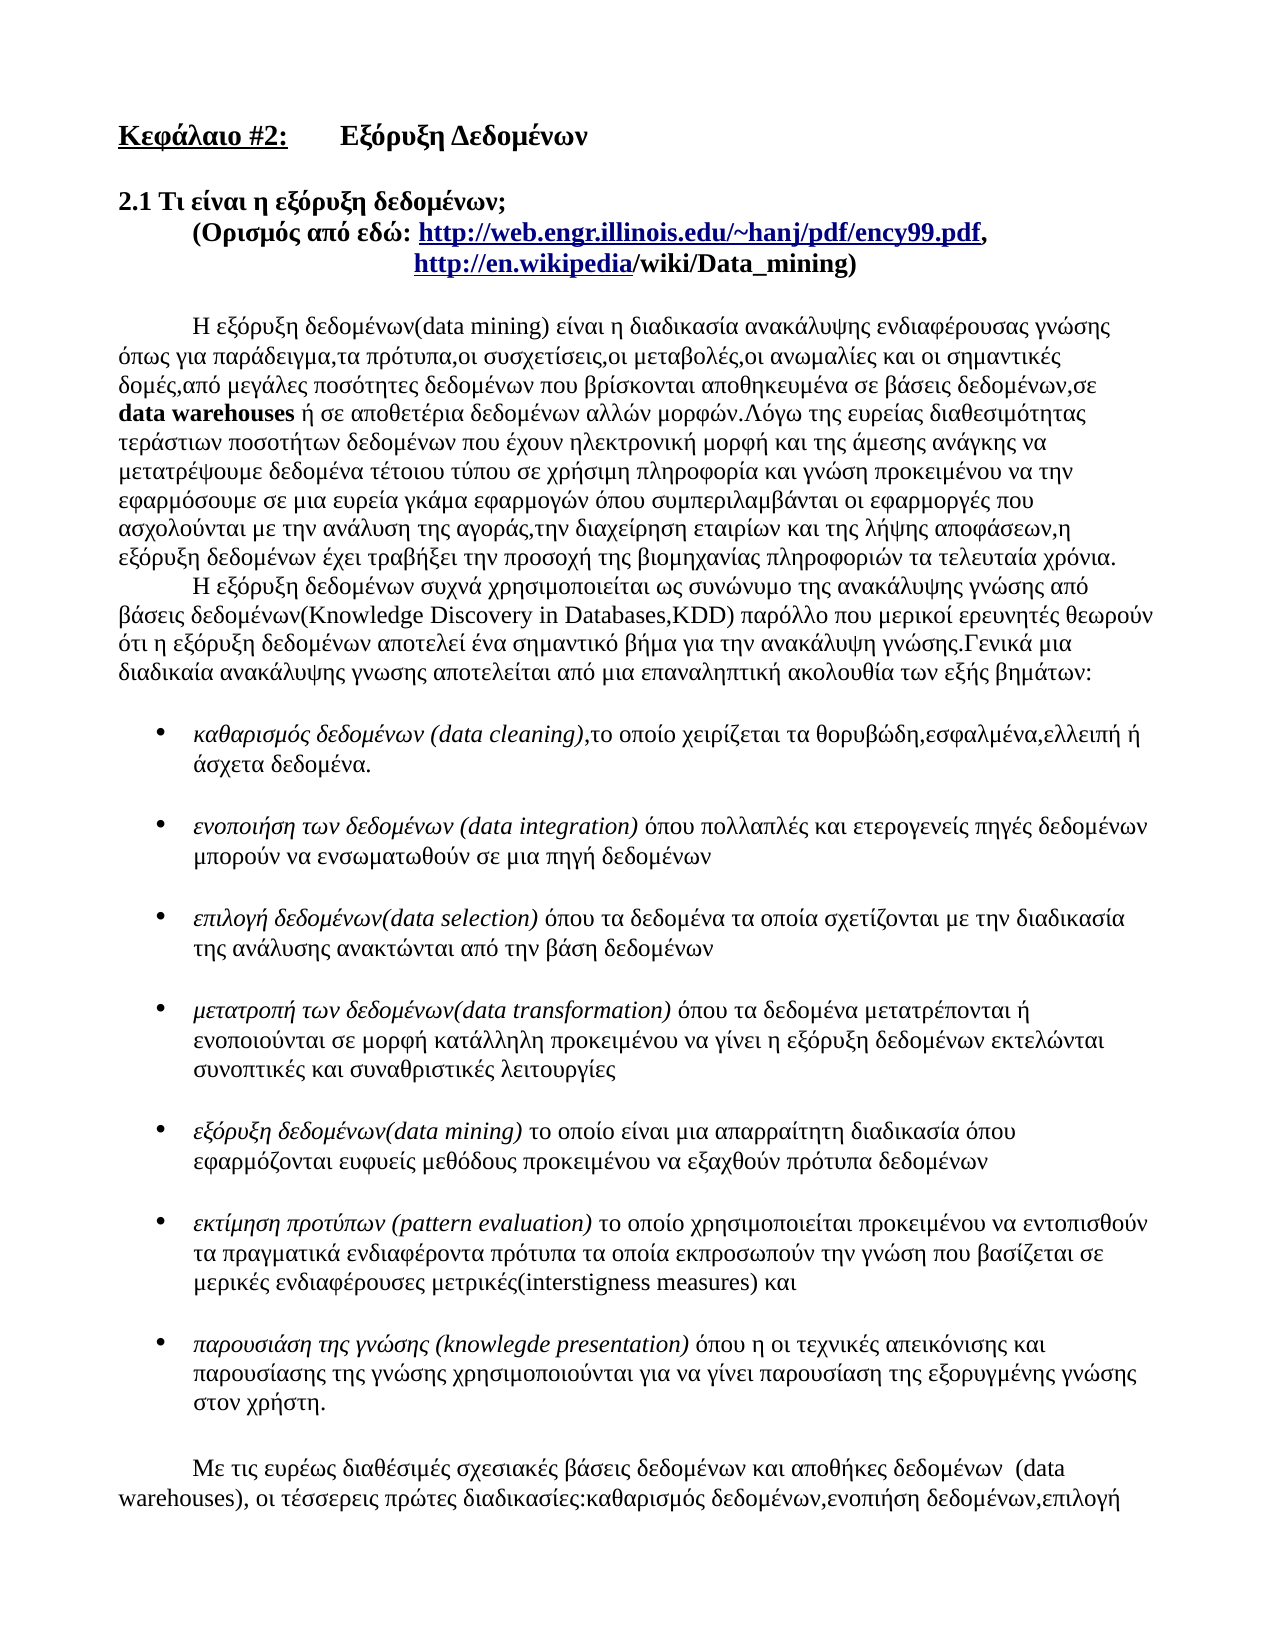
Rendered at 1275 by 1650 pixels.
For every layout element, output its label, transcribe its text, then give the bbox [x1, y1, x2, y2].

list ενοποιήση των δεδομένων (data integration) όπου πολλαπλές και ετερογενείς πηγές δεδομένων μπορούν να ενσωματωθούν σε μια πηγή δεδομένων [156, 811, 1157, 870]
list εξόρυξη δεδομένων(data mining) το οποίο είναι μια απαρραίτητη διαδικασία όπου εφαρμόζονται ευφυείς μεθόδους προκειμένου να εξαχθούν πρότυπα δεδομένων [156, 1116, 1157, 1174]
list καθαρισμός δεδομένων (data cleaning),το οποίο χειρίζεται τα θορυβώδη,εσφαλμένα,ελλειπή ή άσχετα δεδομένα. [156, 719, 1157, 778]
list μετατροπή των δεδομένων(data transformation) όπου τα δεδομένα μετατρέπονται ή ενοποιούνται σε μορφή κατάλληλη προκειμένου να γίνει η εξόρυξη δεδομένων εκτελώνται συνοπτικές και συναθριστικές λειτουργίες [156, 995, 1157, 1083]
text Με τις ευρέως διαθέσιμές σχεσιακές βάσεις δεδομένων και αποθήκες δεδομένων (data warehouses), οι τέσσερεις πρώτες διαδικασίες:καθαρισμός δεδομένων,ενοπιήση δεδομένων,επιλογή [118, 1449, 1157, 1512]
text http://en.wikipedia/wiki/Data_mining) [118, 247, 1157, 279]
text Η εξόρυξη δεδομένων(data mining) είναι η διαδικασία ανακάλυψης ενδιαφέρουσας γνώσης όπως για παράδειγμα,τα πρότυπα,οι συσχετίσεις,οι μεταβολές,οι ανωμαλίες και οι σημαντικές δομές,από μεγάλες ποσότητες δεδομένων που βρίσκονται αποθηκευμένα σε βάσεις δεδομένων,σε data warehouses ή σε αποθετέρια δεδομένων αλλών μορφών.Λόγω της ευρείας διαθεσιμότητας τεράστιων ποσοτήτων δεδομένων που έχουν ηλεκτρονική μορφή και της άμεσης ανάγκης να μετατρέψουμε δεδομένα τέτοιου τύπου σε χρήσιμη πληροφορία και γνώση προκειμένου να την εφαρμόσουμε σε μια ευρεία γκάμα εφαρμογών όπου συμπεριλαμβάνται οι εφαρμοργές που ασχολούνται με την ανάλυση της αγοράς,την διαχείρηση εταιρίων και της λήψης αποφάσεων,η εξόρυξη δεδομένων έχει τραβήξει την προσοχή της βιομηχανίας πληροφοριών τα τελευταία χρόνια. [118, 307, 1157, 571]
text H εξόρυξη δεδομένων συχνά χρησιμοποιείται ως συνώνυμο της ανακάλυψης γνώσης από βάσεις δεδομένων(Knowledge Discovery in Databases,KDD) παρόλλο που μερικοί ερευνητές θεωρούν ότι η εξόρυξη δεδομένων αποτελεί ένα σημαντικό βήμα για την ανακάλυψη γνώσης.Γενικά μια διαδικαία ανακάλυψης γνωσης αποτελείται από μια επαναληπτική ακολουθία των εξής βημάτων: [118, 571, 1157, 686]
text Κεφάλαιο #2: Εξόρυξη Δεδομένων [118, 118, 1157, 152]
list εκτίμηση προτύπων (pattern evaluation) το οποίο χρησιμοποιείται προκειμένου να εντοπισθούν τα πραγματικά ενδιαφέροντα πρότυπα τα οποία εκπροσωπούν την γνώση που βασίζεται σε μερικές ενδιαφέρουσες μετρικές(interstigness measures) και [156, 1208, 1157, 1295]
text 2.1 Τι είναι η εξόρυξη δεδομένων; [118, 185, 1157, 216]
text (Ορισμός από εδώ: http://web.engr.illinois.edu/~hanj/pdf/ency99.pdf, [118, 216, 1157, 247]
list παρουσιάση της γνώσης (knowlegde presentation) όπου η οι τεχνικές απεικόνισης και παρουσίασης της γνώσης χρησιμοποιούνται για να γίνει παρουσίαση της εξορυγμένης γνώσης στον χρήστη. [156, 1329, 1157, 1416]
list επιλογή δεδομένων(data selection) όπου τα δεδομένα τα οποία σχετίζονται με την διαδικασία της ανάλυσης ανακτώνται από την βάση δεδομένων [156, 903, 1157, 962]
